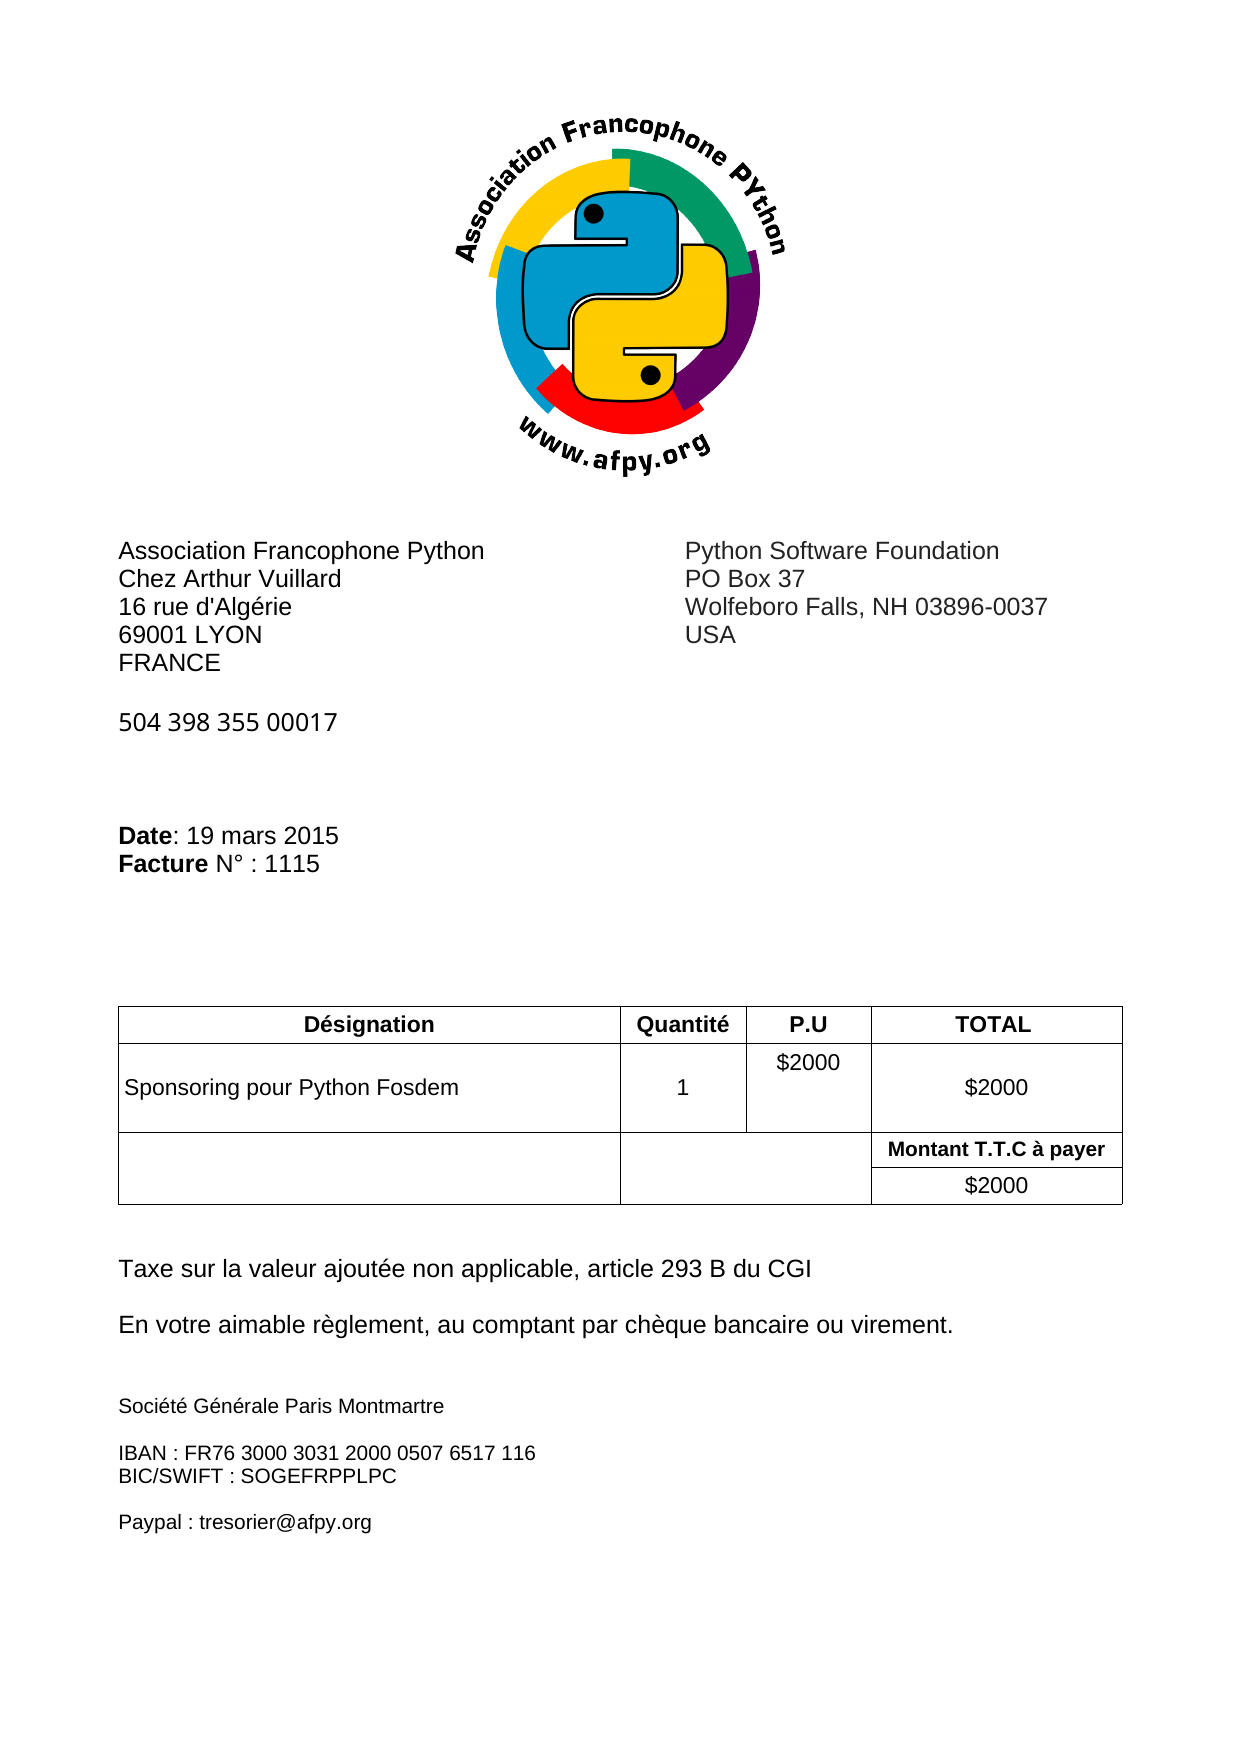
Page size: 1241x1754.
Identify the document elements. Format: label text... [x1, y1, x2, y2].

text IBAN : FR76 3000 3031 2000 0507 6517 116 [118, 1441, 1122, 1464]
table_cell $2000 [872, 1168, 1122, 1204]
table_cell 1 [621, 1044, 746, 1132]
text En votre aimable règlement, au comptant par chèque bancaire ou virement. [118, 1311, 1122, 1339]
table_header [119, 1133, 620, 1204]
table_header P.U [747, 1007, 871, 1043]
picture [455, 118, 785, 477]
table_cell $2000 [872, 1044, 1122, 1132]
text Société Générale Paris Montmartre [118, 1395, 1122, 1418]
table_cell $2000 [747, 1044, 871, 1132]
text Facture N° : 1115 [118, 850, 1122, 878]
table_header Python Software Foundation PO Box 37 Wolfeboro Falls, NH 03896-0037 USA [685, 537, 1122, 738]
table_header [535, 537, 684, 738]
table_header TOTAL [872, 1007, 1122, 1043]
text Date: 19 mars 2015 [118, 822, 1122, 850]
text Taxe sur la valeur ajoutée non applicable, article 293 B du CGI [118, 1255, 1122, 1283]
table_header [621, 1133, 871, 1204]
text Paypal : tresorier@afpy.org [118, 1511, 1122, 1534]
table_header Désignation [119, 1007, 620, 1043]
text BIC/SWIFT : SOGEFRPPLPC [118, 1464, 1122, 1488]
table_header Quantité [621, 1007, 746, 1043]
table_cell Sponsoring pour Python Fosdem [119, 1044, 620, 1132]
table_header Montant T.T.C à payer [872, 1133, 1122, 1167]
table_header Association Francophone Python Chez Arthur Vuillard 16 rue d'Algérie 69001 LYON FRANCE 504 398 355 00017 [118, 537, 535, 738]
